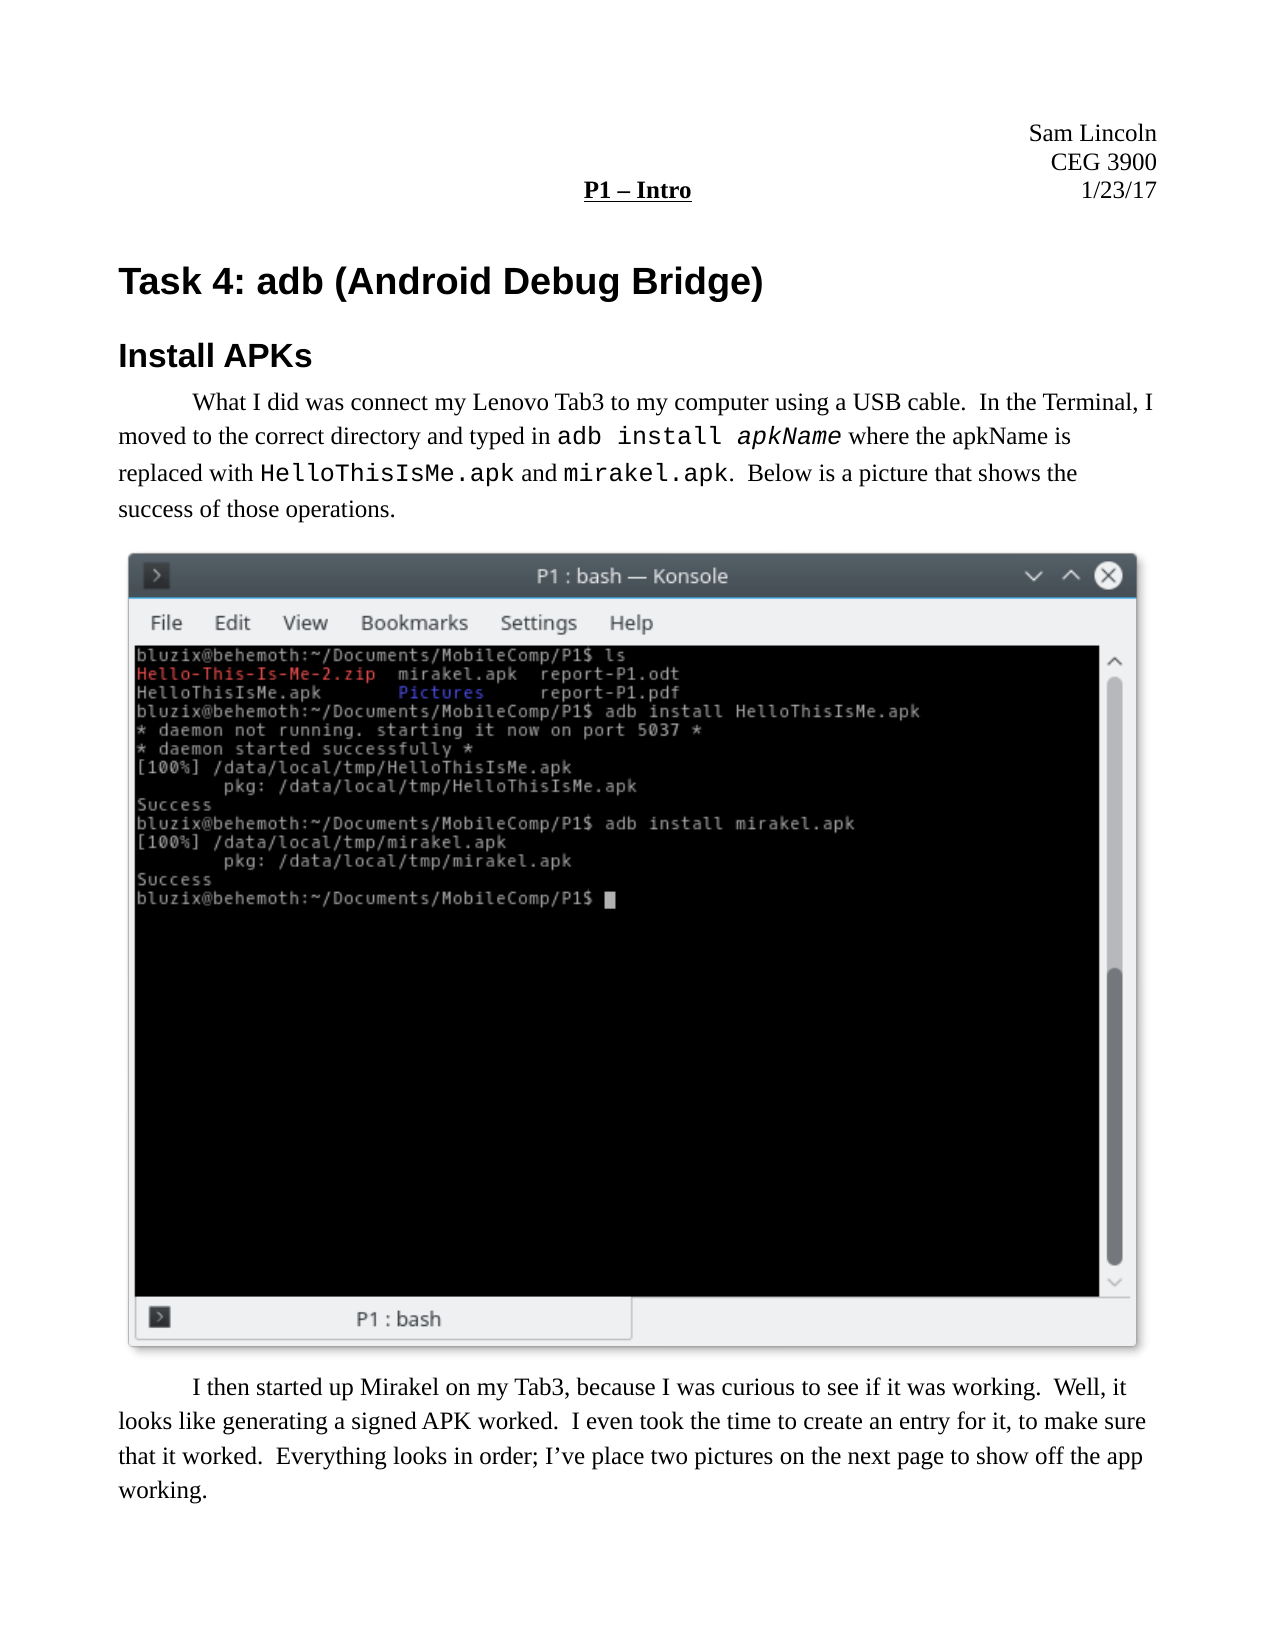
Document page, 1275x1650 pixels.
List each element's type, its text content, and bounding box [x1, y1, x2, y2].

subtitle Task 4: adb (Android Debug Bridge) [118, 259, 1157, 302]
text I then started up Mirakel on my Tab3, because I was curious to see if it was working. Well, it looks like generating a signed APK worked. I even took the time to create an entry for it, to make sure that it worked. Everything looks in order; I’ve place two pictures on the next page to show off the app working. [118, 1367, 1157, 1504]
picture [118, 543, 1157, 1367]
text What I did was connect my Lenovo Tab3 to my computer using a USB cable. In the Terminal, I moved to the correct directory and typed in adb install apkName where the apkName is replaced with HelloThisIsMe.apk and mirakel.apk. Below is a picture that shows the success of those operations. [118, 387, 1157, 523]
subtitle Install APKs [118, 336, 1157, 374]
